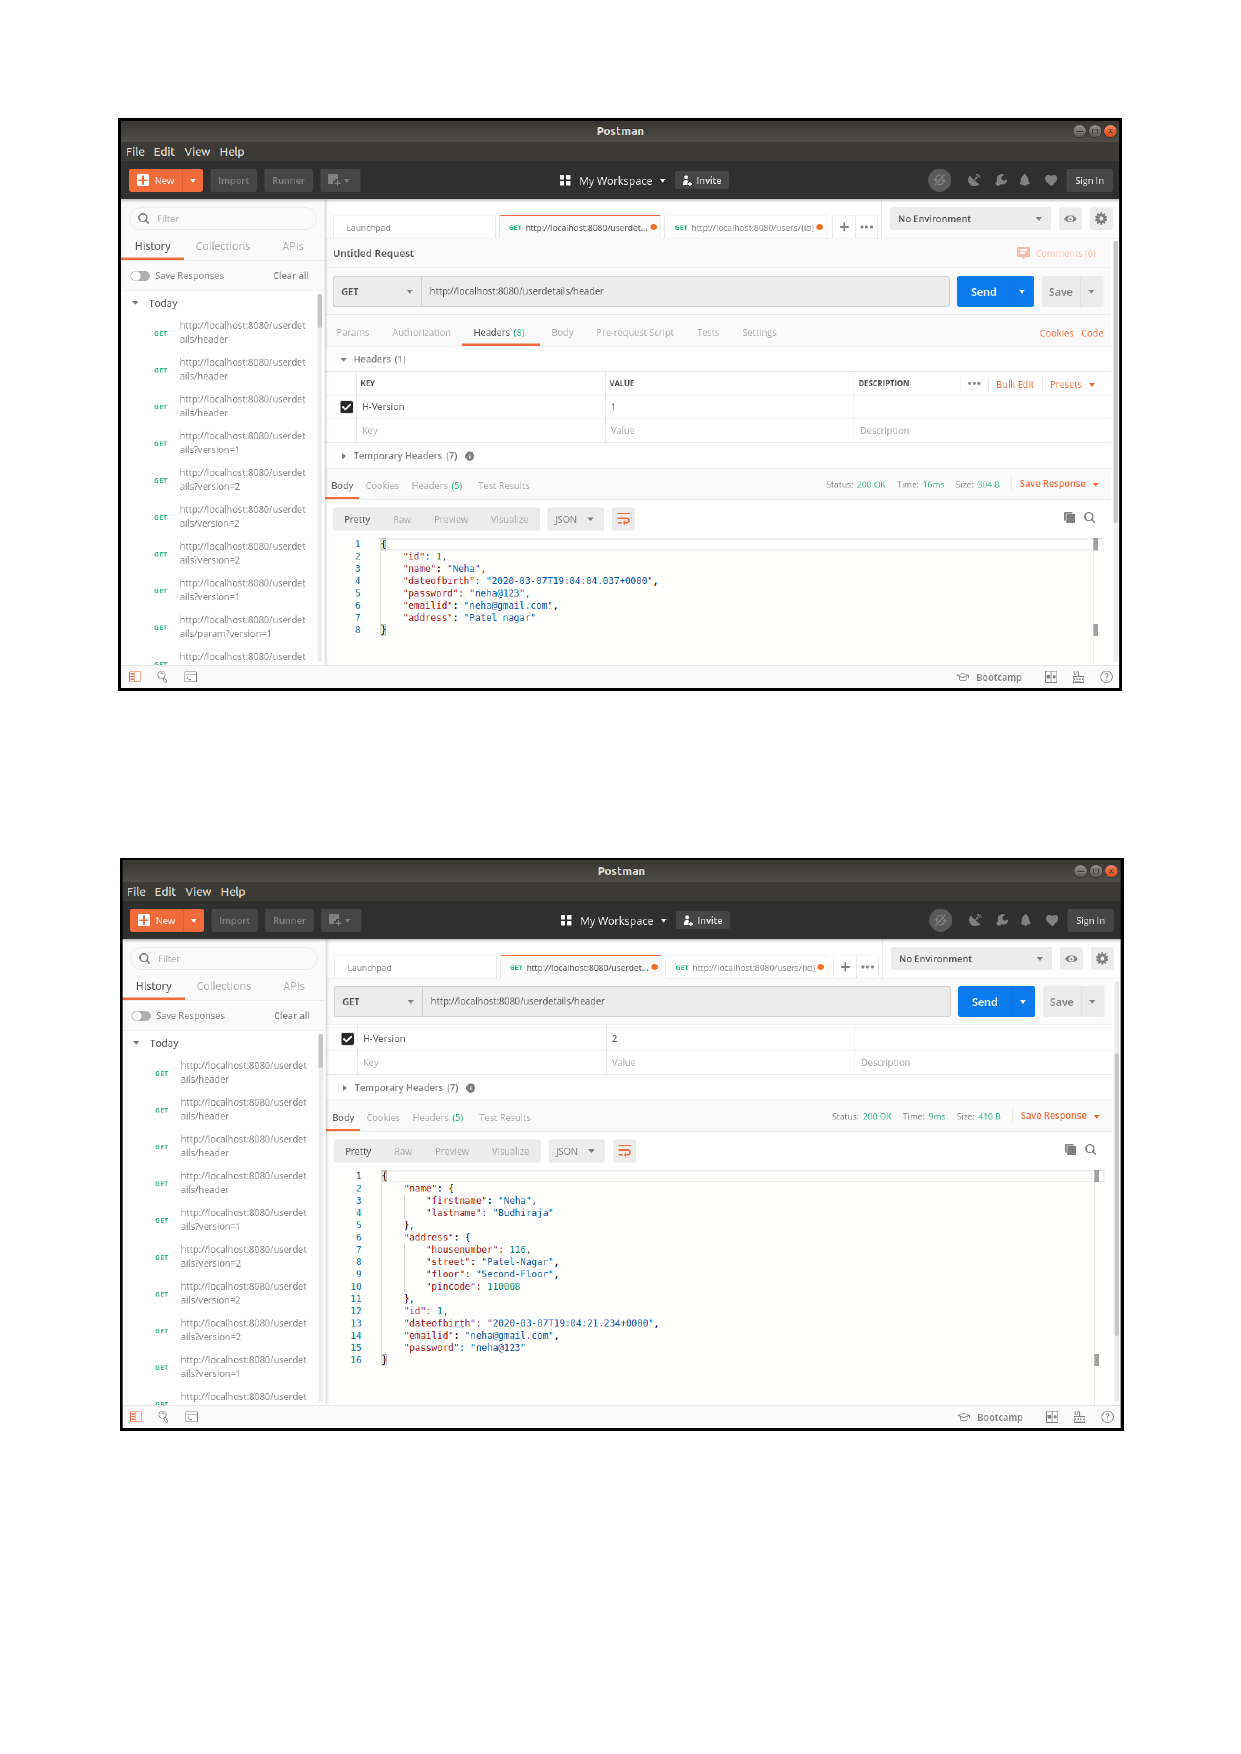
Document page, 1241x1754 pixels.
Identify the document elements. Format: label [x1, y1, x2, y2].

picture [122, 860, 1121, 1428]
picture [121, 121, 1120, 688]
